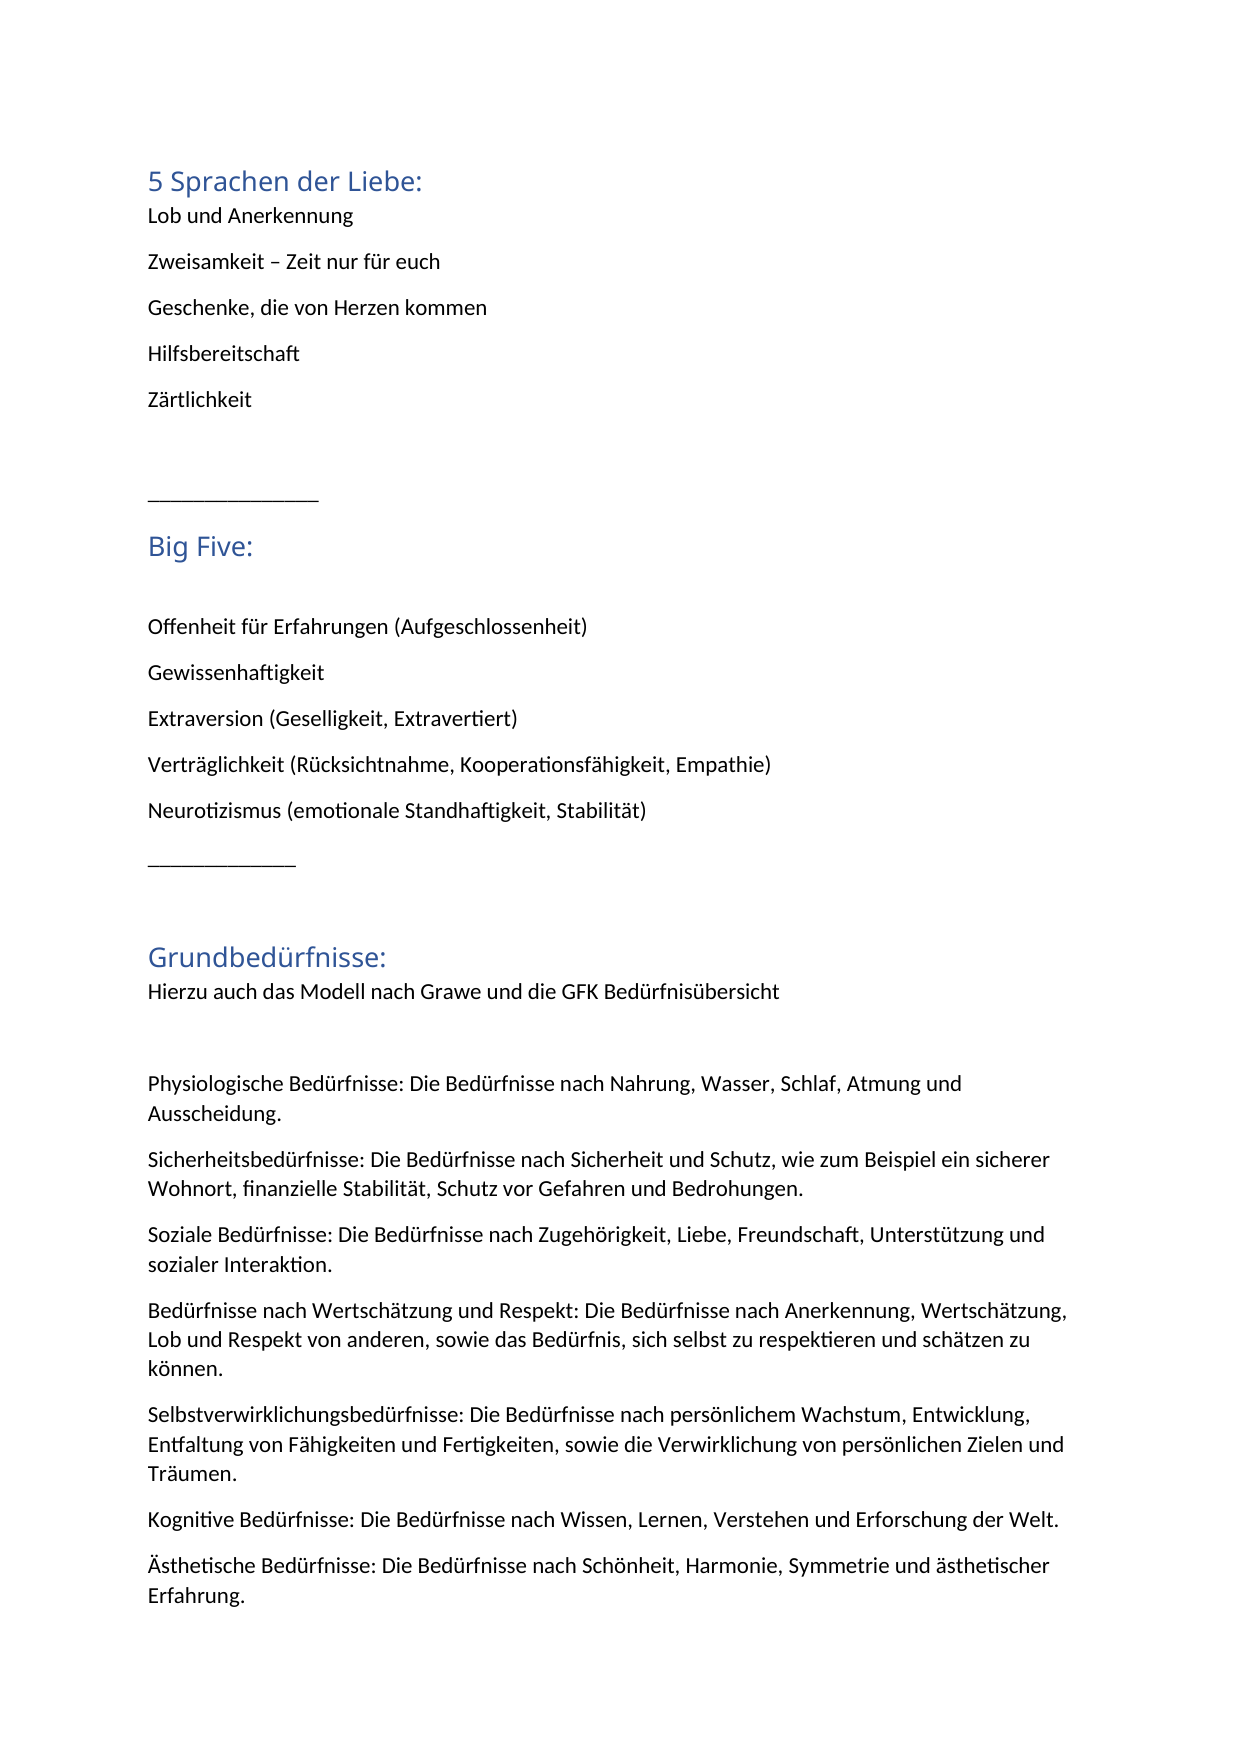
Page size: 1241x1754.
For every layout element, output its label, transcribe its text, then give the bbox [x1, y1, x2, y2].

text Ästhetische Bedürfnisse: Die Bedürfnisse nach Schönheit, Harmonie, Symmetrie und ästhetischer Erfahrung. [148, 1551, 1093, 1609]
text Lob und Anerkennung [148, 201, 1093, 229]
subtitle Grundbedürfnisse: [148, 939, 1093, 976]
subtitle Big Five: [148, 528, 1093, 564]
text Zärtlichkeit [148, 385, 1093, 413]
text Zweisamkeit – Zeit nur für euch [148, 247, 1093, 275]
text Geschenke, die von Herzen kommen [148, 293, 1093, 321]
text Neurotizismus (emotionale Standhaftigkeit, Stabilität) [148, 796, 1093, 824]
text Hierzu auch das Modell nach Grawe und die GFK Bedürfnisübersicht [148, 977, 1093, 1005]
text Kognitive Bedürfnisse: Die Bedürfnisse nach Wissen, Lernen, Verstehen und Erforschung der Welt. [148, 1505, 1093, 1533]
text Hilfsbereitschaft [148, 339, 1093, 367]
text Physiologische Bedürfnisse: Die Bedürfnisse nach Nahrung, Wasser, Schlaf, Atmung und Ausscheidung. [148, 1069, 1093, 1127]
text _____________ [148, 842, 1093, 871]
text Verträglichkeit (Rücksichtnahme, Kooperationsfähigkeit, Empathie) [148, 750, 1093, 778]
subtitle 5 Sprachen der Liebe: [148, 162, 1093, 199]
text Gewissenhaftigkeit [148, 658, 1093, 686]
text Sicherheitsbedürfnisse: Die Bedürfnisse nach Sicherheit und Schutz, wie zum Beispiel ein sicherer Wohnort, finanzielle Stabilität, Schutz vor Gefahren und Bedrohungen. [148, 1145, 1093, 1202]
text Extraversion (Geselligkeit, Extravertiert) [148, 704, 1093, 732]
text Selbstverwirklichungsbedürfnisse: Die Bedürfnisse nach persönlichem Wachstum, Entwicklung, Entfaltung von Fähigkeiten und Fertigkeiten, sowie die Verwirklichung von persönlichen Zielen und Träumen. [148, 1401, 1093, 1487]
text Soziale Bedürfnisse: Die Bedürfnisse nach Zugehörigkeit, Liebe, Freundschaft, Unterstützung und sozialer Interaktion. [148, 1220, 1093, 1278]
text Offenheit für Erfahrungen (Aufgeschlossenheit) [148, 612, 1093, 640]
text Bedürfnisse nach Wertschätzung und Respekt: Die Bedürfnisse nach Anerkennung, Wertschätzung, Lob und Respekt von anderen, sowie das Bedürfnis, sich selbst zu respektieren und schätzen zu können. [148, 1296, 1093, 1382]
text _______________ [148, 477, 1093, 505]
